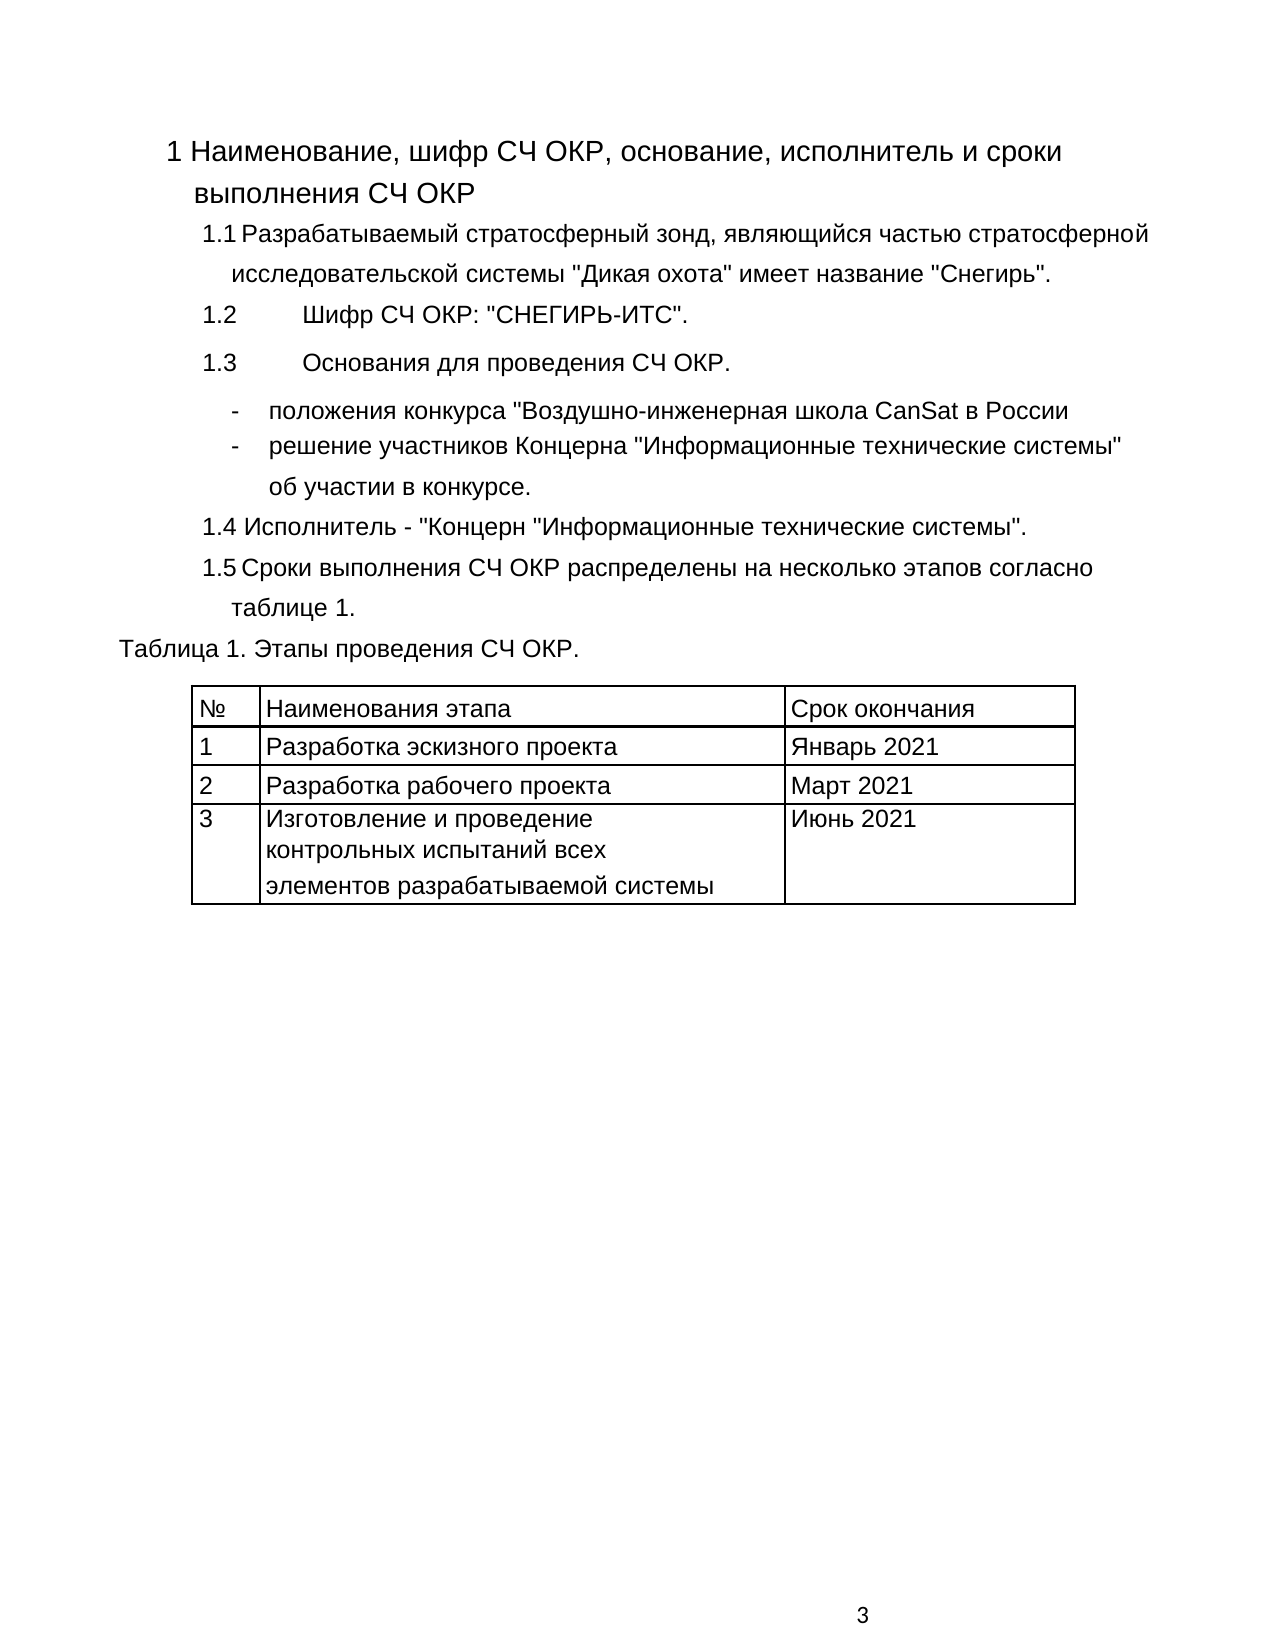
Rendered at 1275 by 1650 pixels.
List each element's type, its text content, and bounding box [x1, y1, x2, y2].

table_cell 3 [193, 805, 259, 833]
table_header Срок окончания [786, 687, 1074, 722]
text 1.3 Основания для проведения СЧ ОКР. [202, 348, 1156, 377]
list положения конкурса "Воздушно-инженерная школа CanSat в России [231, 396, 1156, 425]
table_cell [193, 864, 259, 900]
text 1 Наименование, шифр СЧ ОКР, основание, исполнитель и сроки выполнения СЧ ОКР [166, 134, 1073, 210]
table_cell [786, 833, 1074, 863]
text 1.1 Разрабатываемый стратосферный зонд, являющийся частью стратосферной исследовательской системы "Дикая охота" имеет название "Снегирь". [202, 219, 1156, 288]
table_cell элементов разрабатываемой системы [261, 864, 784, 900]
text Таблица 1. Этапы проведения СЧ ОКР. [119, 634, 1156, 663]
table_cell Изготовление и проведение [261, 805, 784, 833]
text 1.2 Шифр СЧ ОКР: "СНЕГИРЬ-ИТС". [202, 300, 1156, 329]
table_cell контрольных испытаний всех [261, 833, 784, 863]
table_header Наименования этапа [261, 687, 784, 722]
table_cell [786, 864, 1074, 900]
table_cell Март 2021 [786, 766, 1074, 799]
table_cell Разработка рабочего проекта [261, 766, 784, 799]
table_cell 2 [193, 766, 259, 799]
table_cell Июнь 2021 [786, 805, 1074, 833]
table_cell Январь 2021 [786, 728, 1074, 761]
list решение участников Концерна "Информационные технические системы" об участии в конкурсе. [231, 431, 1156, 500]
table_cell Разработка эскизного проекта [261, 728, 784, 761]
table_cell [193, 833, 259, 863]
text 1.4 Исполнитель - "Концерн "Информационные технические системы". [202, 512, 1156, 541]
table_cell 1 [193, 728, 259, 761]
text 1.5 Сроки выполнения СЧ ОКР распределены на несколько этапов согласно таблице 1. [202, 553, 1156, 622]
table_header № [193, 687, 259, 722]
